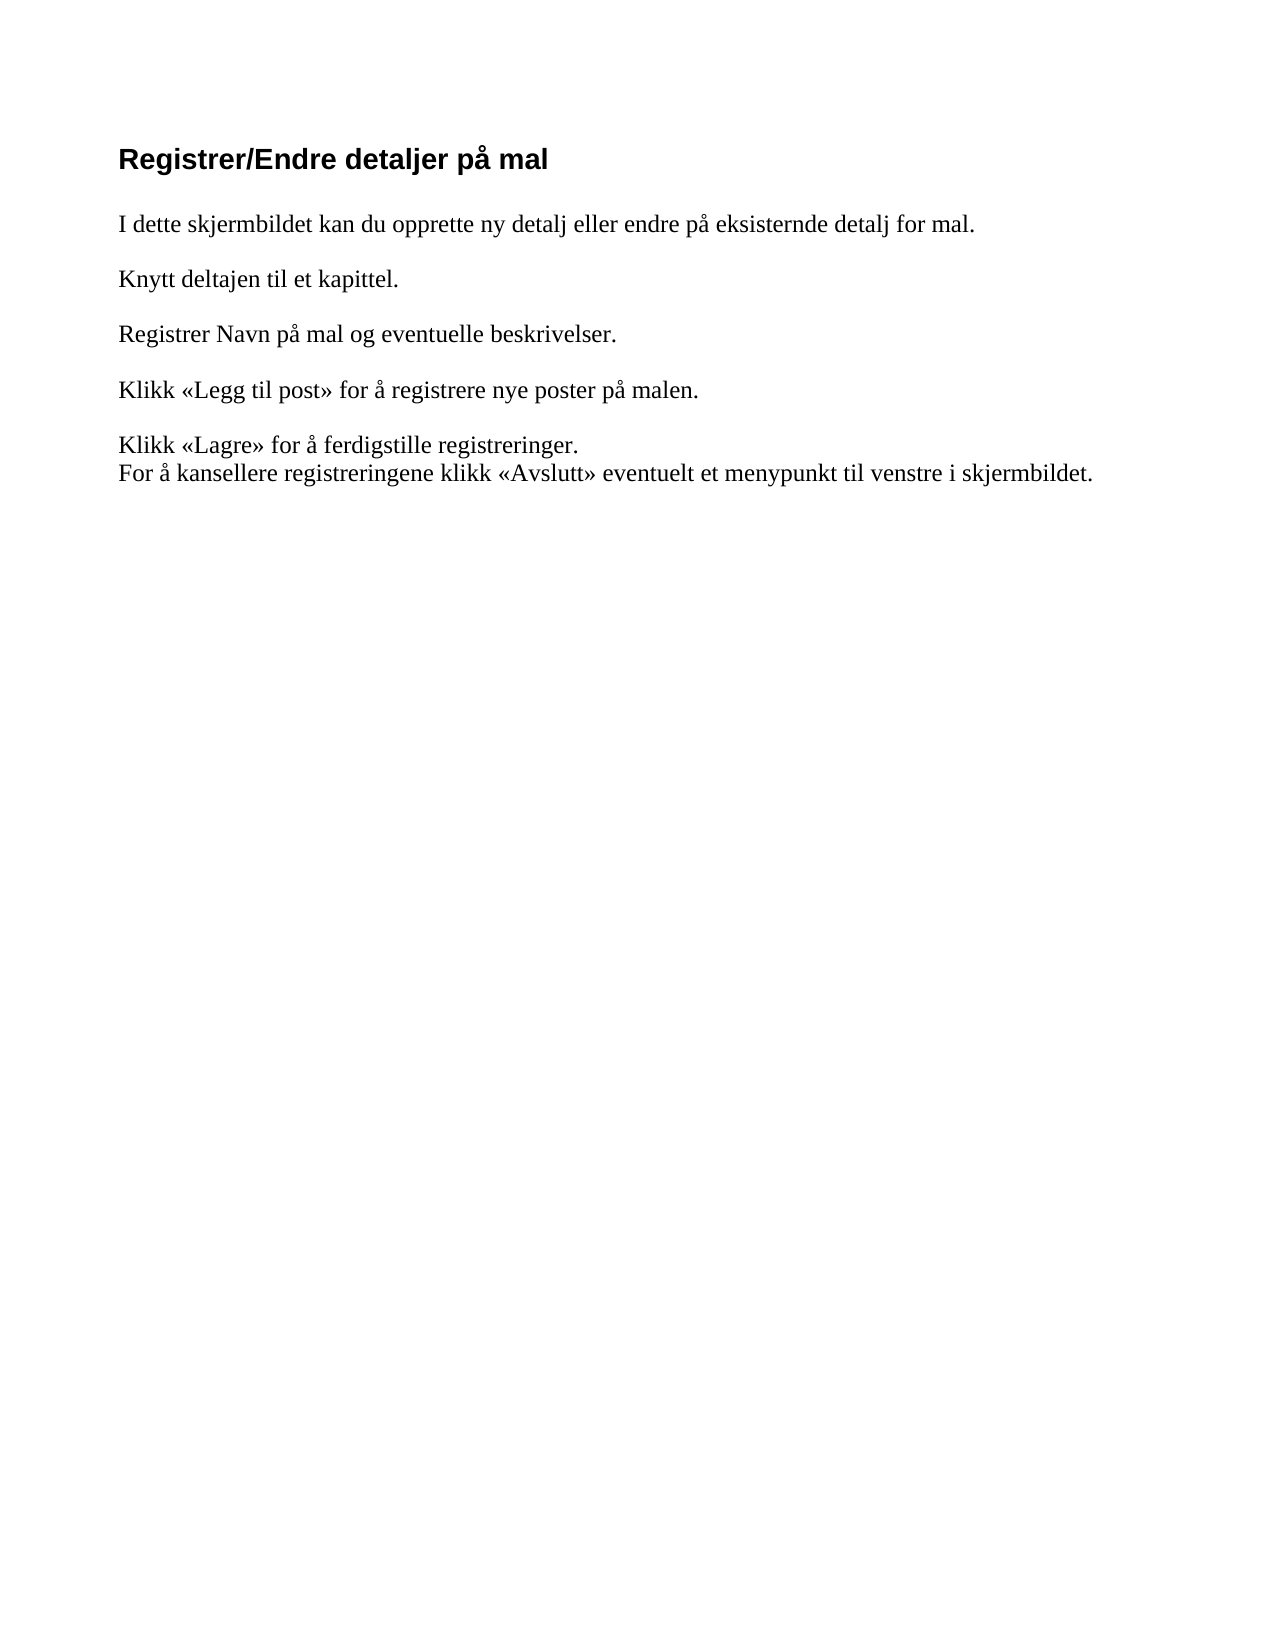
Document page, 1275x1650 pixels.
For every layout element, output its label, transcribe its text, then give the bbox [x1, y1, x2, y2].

text Knytt deltajen til et kapittel. [118, 265, 1157, 293]
text For å kansellere registreringene klikk «Avslutt» eventuelt et menypunkt til venstre i skjermbildet. [118, 459, 1157, 487]
text Registrer Navn på mal og eventuelle beskrivelser. [118, 321, 1157, 348]
text I dette skjermbildet kan du opprette ny detalj eller endre på eksisternde detalj for mal. [118, 210, 1157, 237]
subtitle Registrer/Endre detaljer på mal [118, 143, 1157, 176]
text Klikk «Lagre» for å ferdigstille registreringer. [118, 431, 1157, 459]
text Klikk «Legg til post» for å registrere nye poster på malen. [118, 376, 1157, 404]
